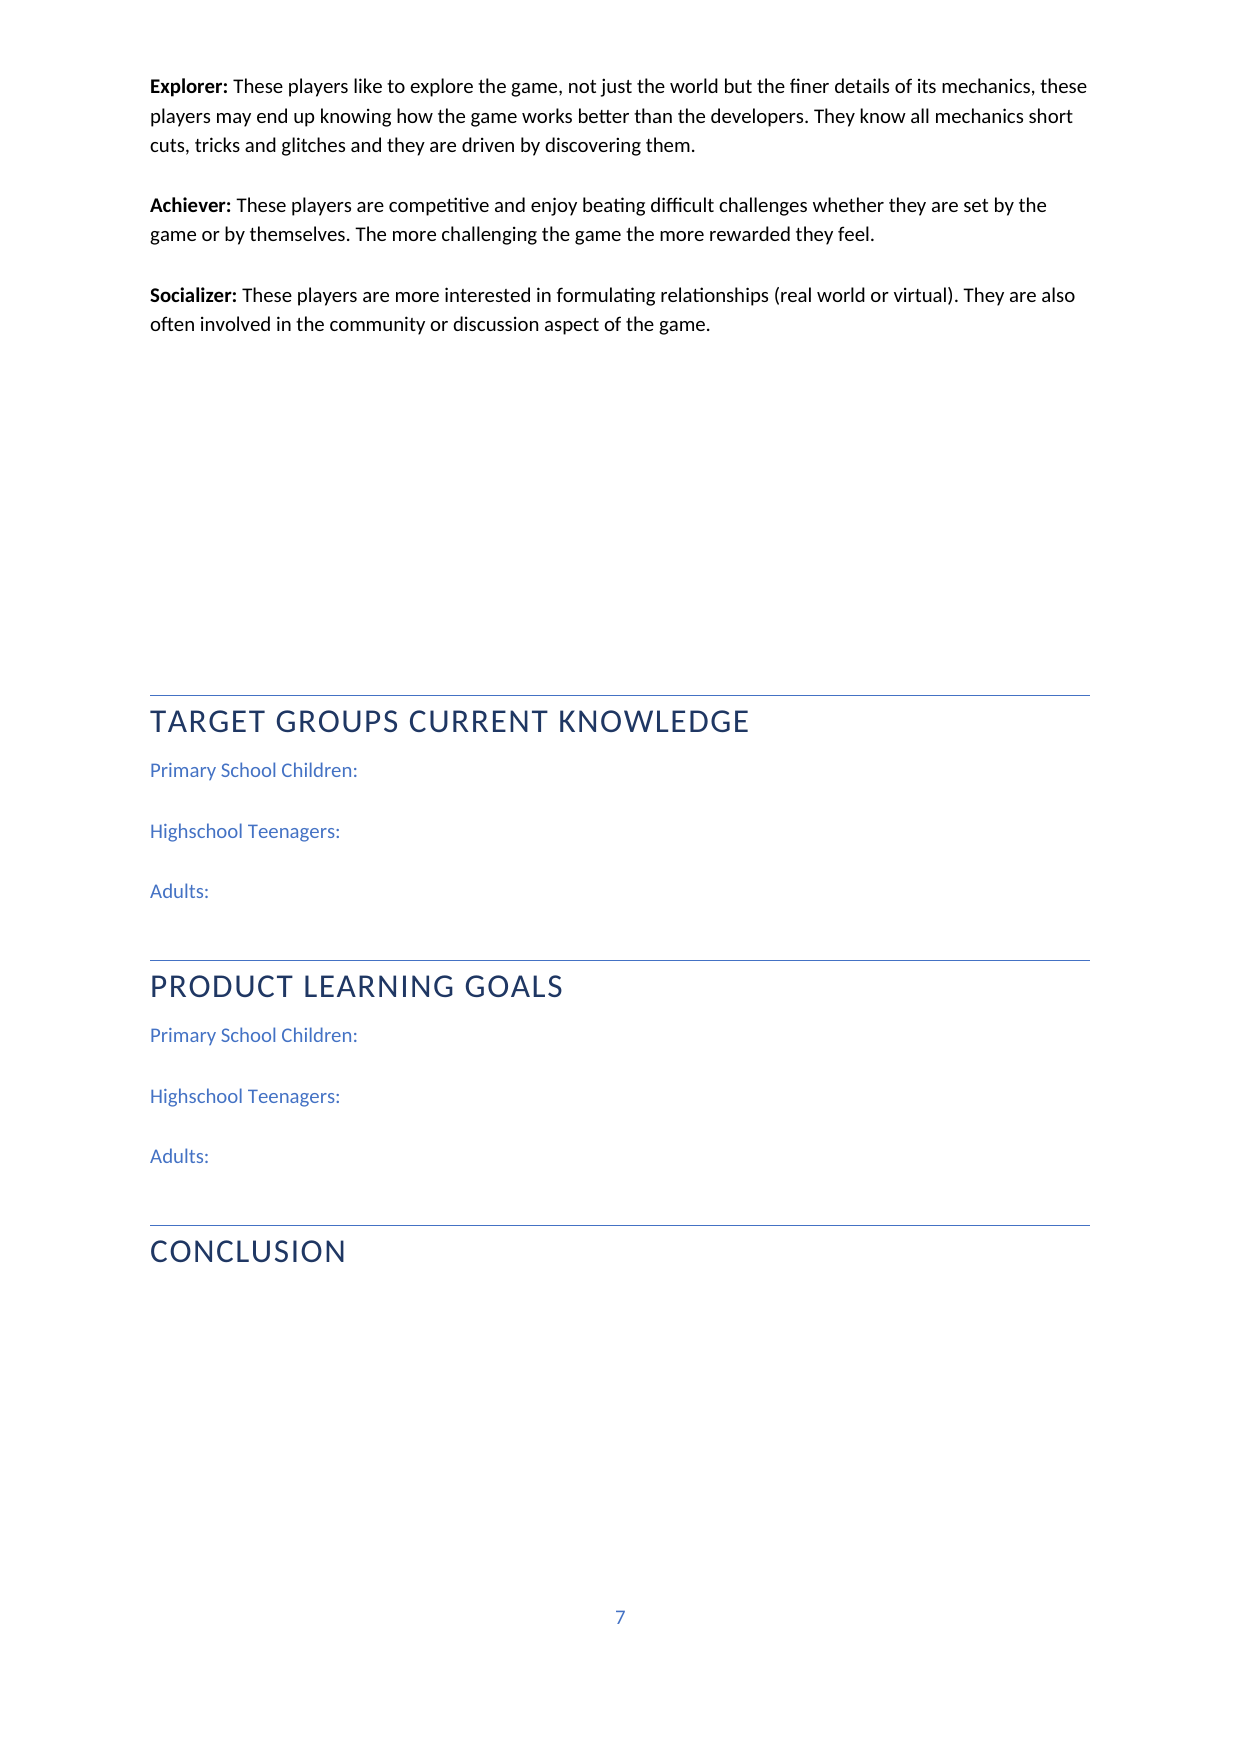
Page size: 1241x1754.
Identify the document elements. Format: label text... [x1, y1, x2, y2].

text Socializer: These players are more interested in formulating relationships (real world or virtual). They are also often involved in the community or discussion aspect of the game. [150, 282, 1090, 337]
text Adults: [150, 1143, 1090, 1169]
text Achiever: These players are competitive and enjoy beating difficult challenges whether they are set by the game or by themselves. The more challenging the game the more rewarded they feel. [150, 192, 1090, 247]
text Primary School Children: [150, 1022, 1090, 1048]
subtitle Target Groups current knowledge [150, 696, 1090, 741]
text Primary School Children: [150, 757, 1090, 783]
subtitle Conclusion [150, 1226, 1090, 1271]
text Highschool Teenagers: [150, 1083, 1090, 1108]
subtitle Product learning goals [150, 961, 1090, 1006]
text Explorer: These players like to explore the game, not just the world but the finer details of its mechanics, these players may end up knowing how the game works better than the developers. They know all mechanics short cuts, tricks and glitches and they are driven by discovering them. [150, 74, 1090, 157]
text Highschool Teenagers: [150, 818, 1090, 843]
text Adults: [150, 878, 1090, 904]
